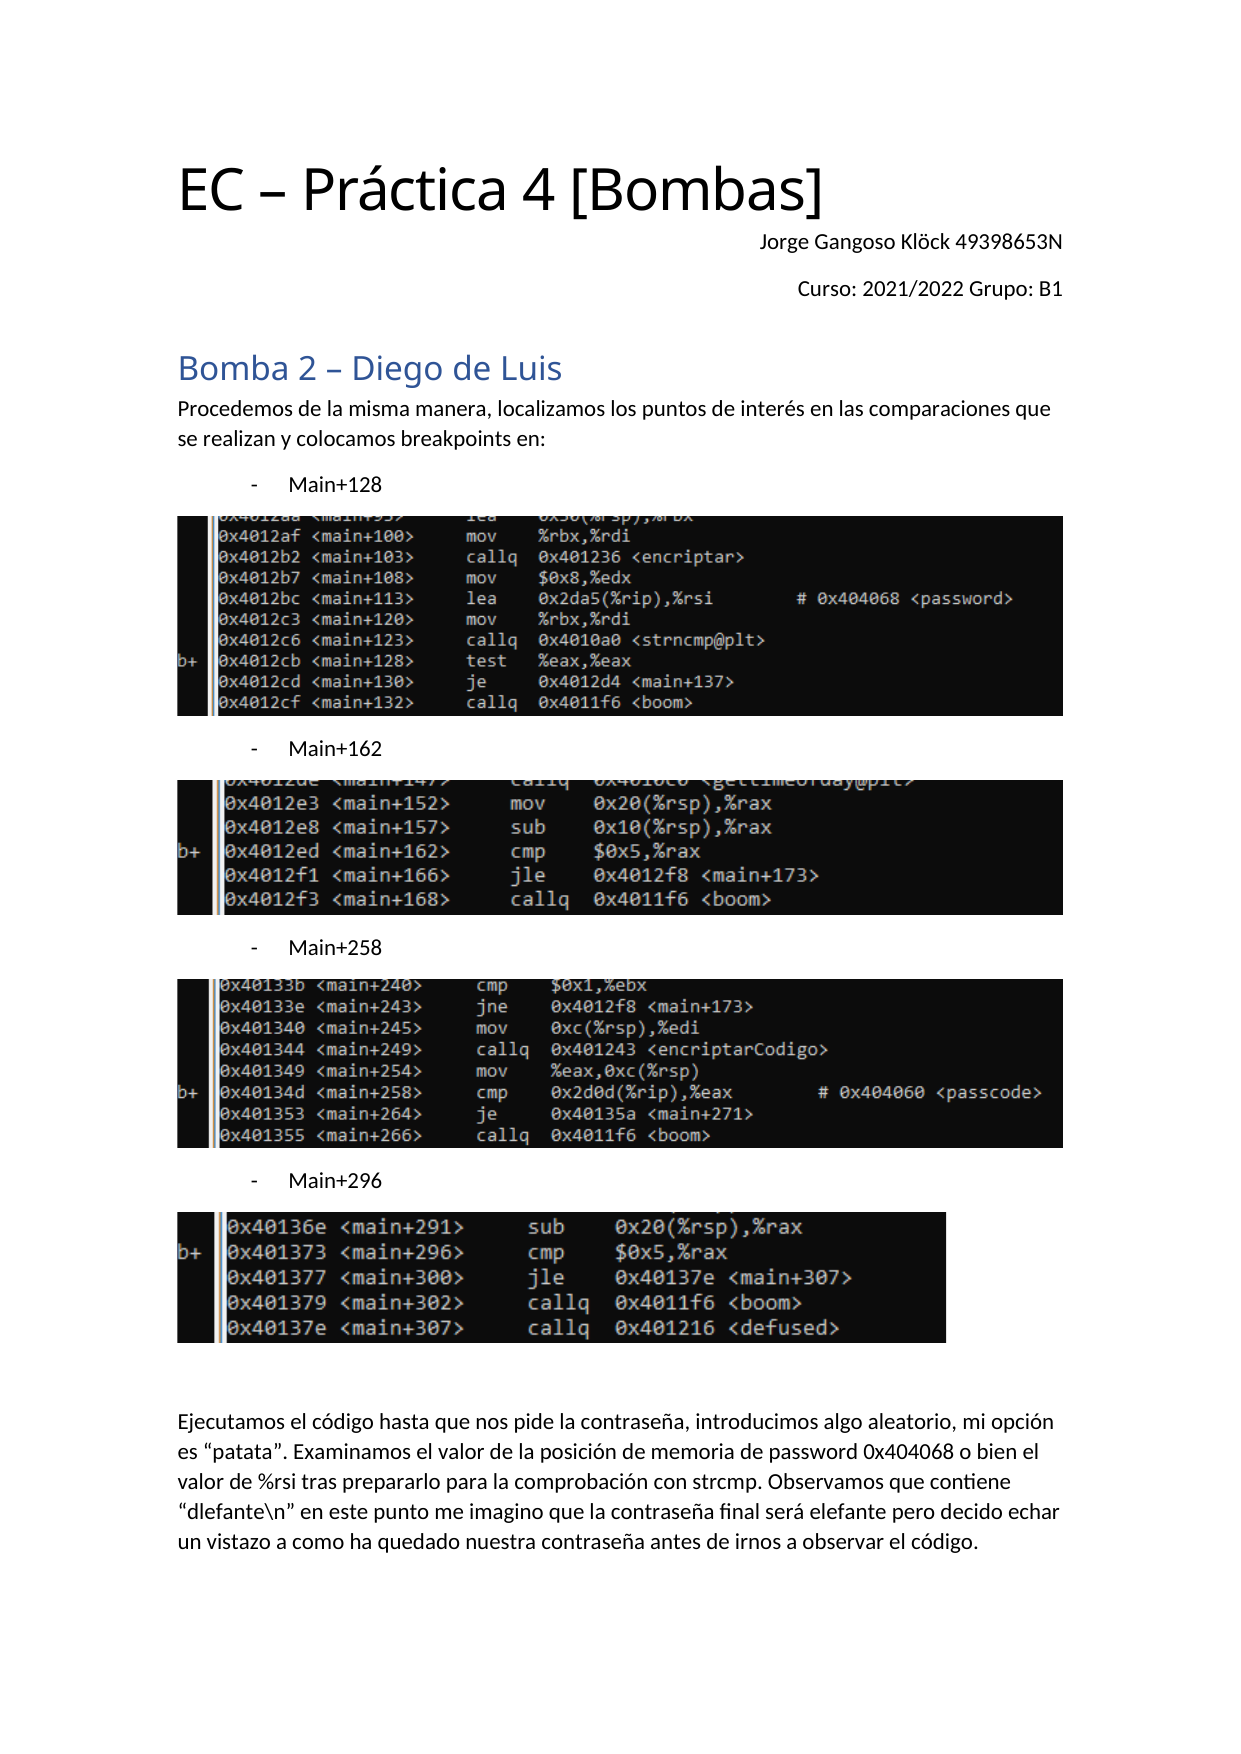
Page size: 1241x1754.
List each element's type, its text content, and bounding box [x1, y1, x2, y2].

list Main+258 [251, 933, 1063, 961]
list Main+296 [251, 1166, 1063, 1194]
subtitle Bomba 2 – Diego de Luis [177, 345, 1063, 391]
text Ejecutamos el código hasta que nos pide la contraseña, introducimos algo aleatorio, mi opción es “patata”. Examinamos el valor de la posición de memoria de password 0x404068 o bien el valor de %rsi tras prepararlo para la comprobación con strcmp. Observamos que contiene “dlefante\n” en este punto me imagino que la contraseña final será elefante pero decido echar un vistazo a como ha quedado nuestra contraseña antes de irnos a observar el código. [177, 1407, 1063, 1555]
text Jorge Gangoso Klöck 49398653N [177, 227, 1063, 255]
text Curso: 2021/2022 Grupo: B1 [177, 274, 1063, 302]
list Main+128 [251, 470, 1063, 498]
list Main+162 [251, 734, 1063, 762]
text Procedemos de la misma manera, localizamos los puntos de interés en las comparaciones que se realizan y colocamos breakpoints en: [177, 394, 1063, 452]
text EC – Práctica 4 [Bombas] [177, 148, 1063, 227]
